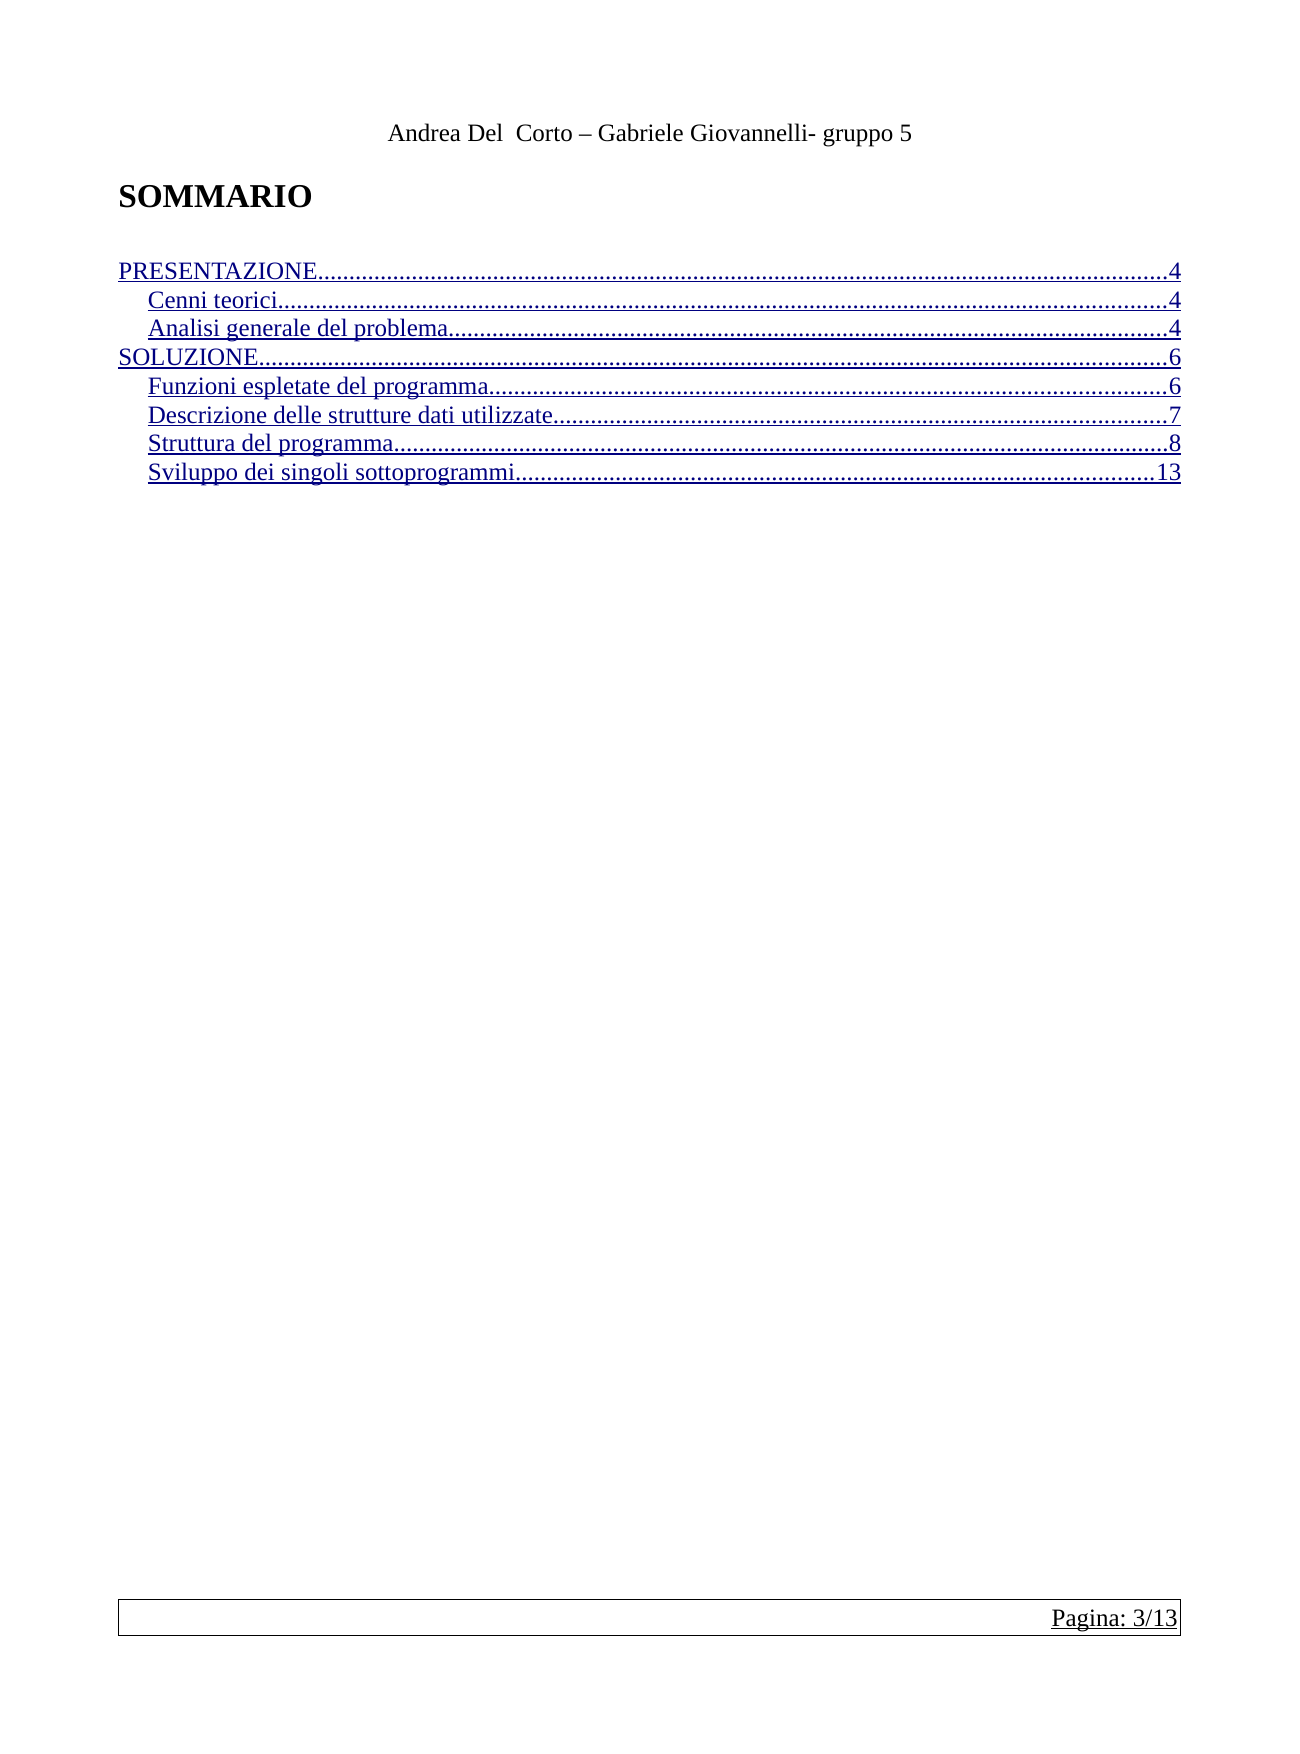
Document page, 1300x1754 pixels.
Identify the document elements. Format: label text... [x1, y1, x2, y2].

text Analisi generale del problema 4 [148, 313, 1181, 338]
text PRESENTAZIONE 4 [118, 256, 1181, 281]
text Struttura del programma 8 [148, 428, 1181, 453]
text Sviluppo dei singoli sottoprogrammi 13 [148, 457, 1181, 482]
text Descrizione delle strutture dati utilizzate 7 [148, 400, 1181, 425]
text SOMMARIO [118, 176, 1181, 215]
text Funzioni espletate del programma 6 [148, 371, 1181, 396]
text Cenni teorici 4 [148, 285, 1181, 310]
text SOLUZIONE 6 [118, 342, 1181, 367]
